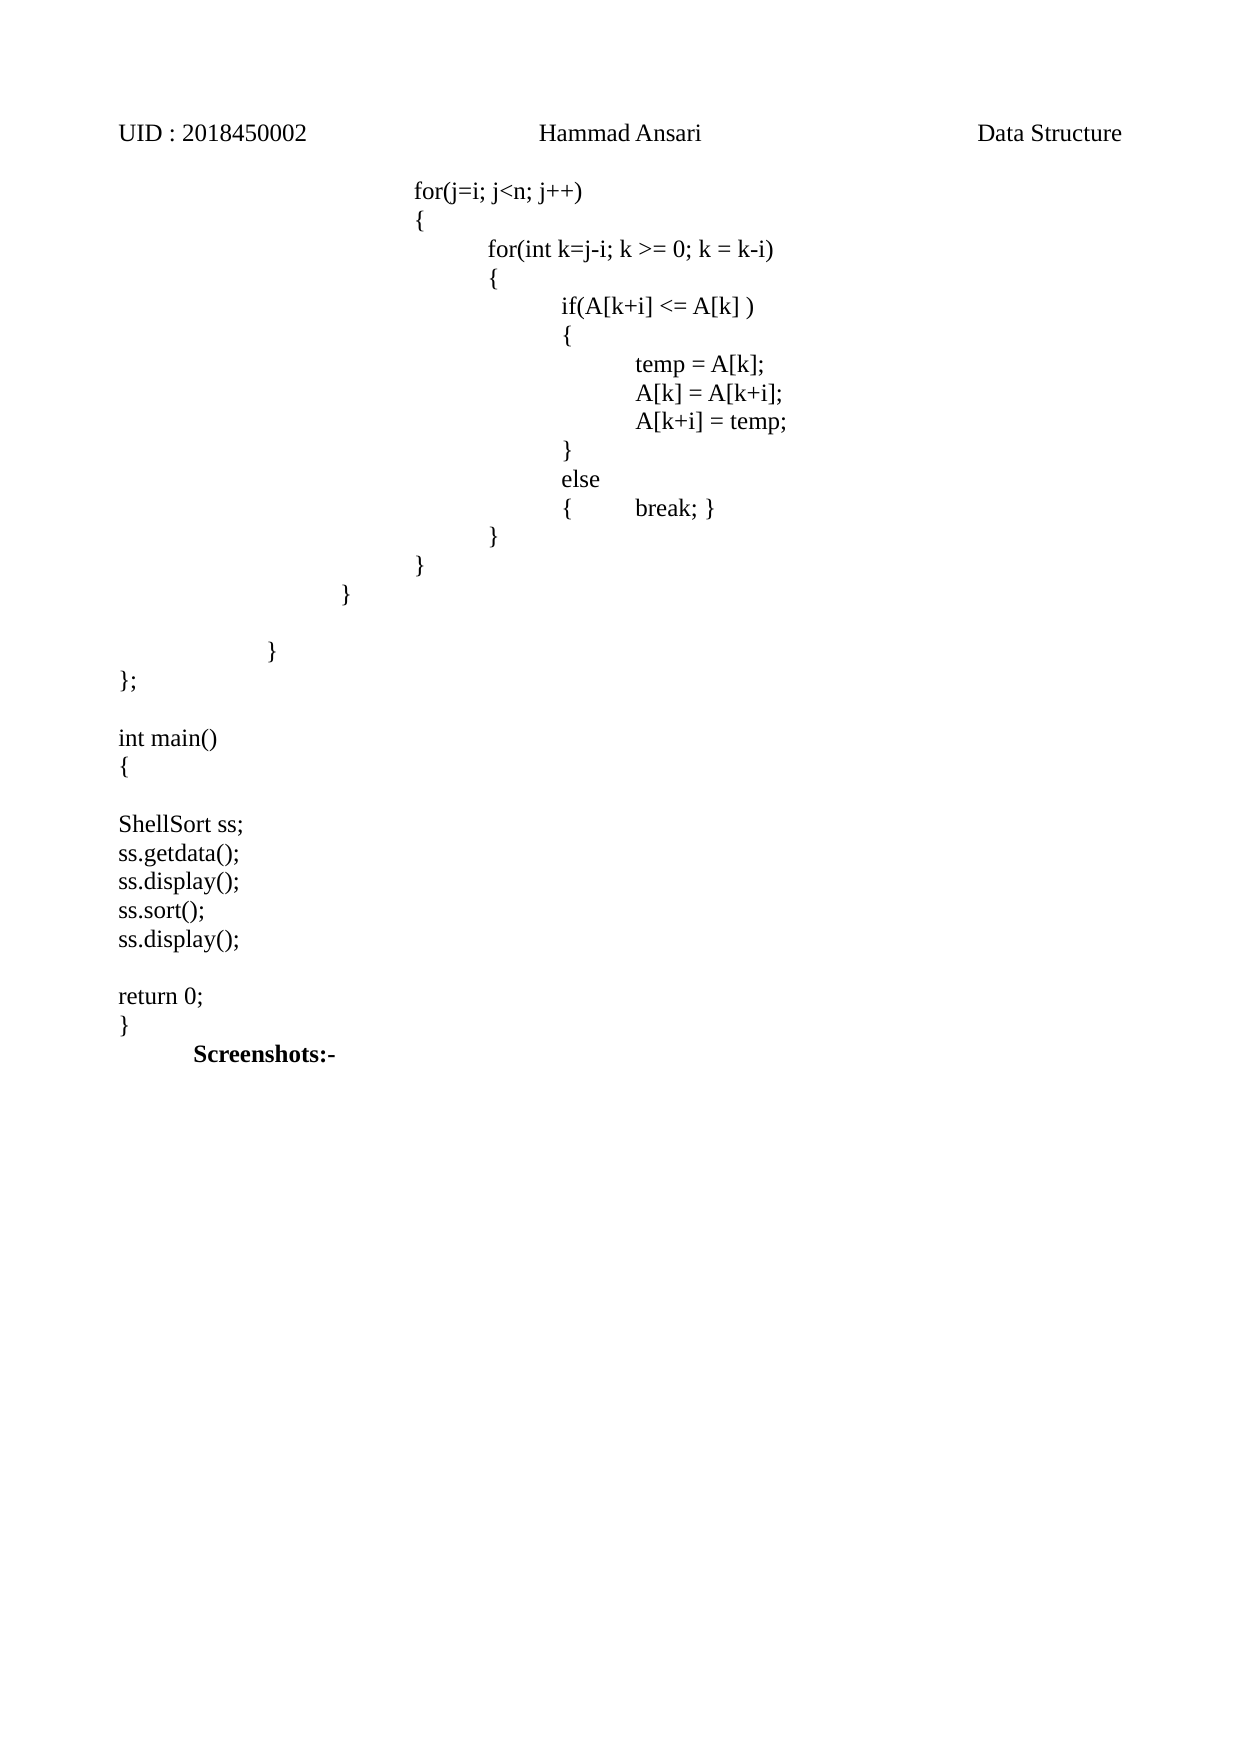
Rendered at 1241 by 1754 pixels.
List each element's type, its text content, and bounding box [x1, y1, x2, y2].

text ss.display(); [118, 866, 1122, 895]
text } [118, 521, 1122, 550]
text { [118, 263, 1122, 291]
text { [118, 320, 1122, 349]
text int main() [118, 723, 1122, 751]
text if(A[k+i] <= A[k] ) [118, 291, 1122, 320]
text ShellSort ss; [118, 809, 1122, 838]
text { [118, 205, 1122, 234]
text ss.sort(); [118, 895, 1122, 924]
text return 0; [118, 981, 1122, 1010]
text for(int k=j-i; k >= 0; k = k-i) [118, 234, 1122, 263]
list Screenshots:- [156, 1039, 1122, 1068]
text } [118, 550, 1122, 579]
text temp = A[k]; [118, 349, 1122, 378]
text } [118, 1010, 1122, 1039]
text ss.display(); [118, 924, 1122, 953]
text A[k+i] = temp; [118, 406, 1122, 435]
text else [118, 464, 1122, 493]
text for(j=i; j<n; j++) [118, 176, 1122, 205]
text { [118, 751, 1122, 780]
text } [118, 579, 1122, 608]
text } [118, 435, 1122, 464]
text { break; } [118, 493, 1122, 521]
text A[k] = A[k+i]; [118, 378, 1122, 406]
text }; [118, 665, 1122, 694]
text } [118, 636, 1122, 665]
text ss.getdata(); [118, 838, 1122, 866]
